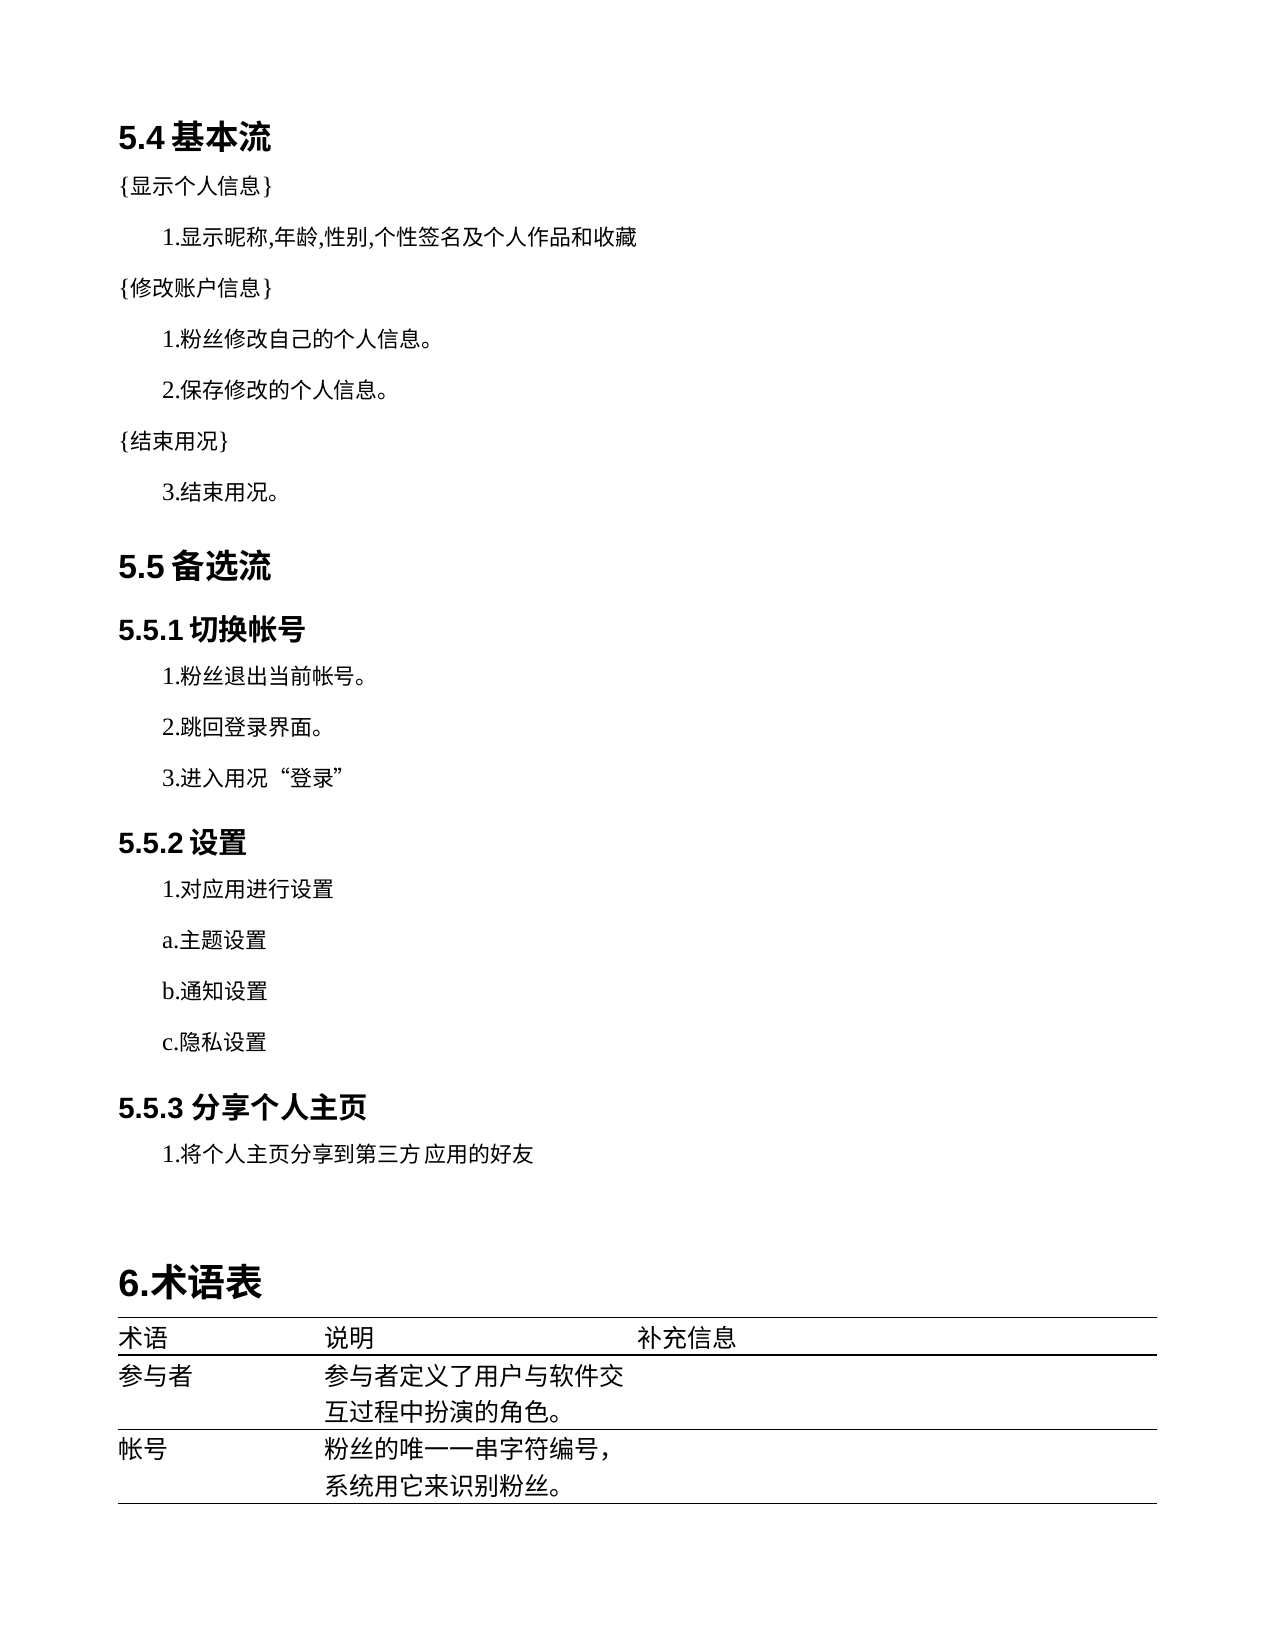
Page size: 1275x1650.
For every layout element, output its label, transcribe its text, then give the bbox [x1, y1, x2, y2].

text b.通知设置 [118, 974, 1157, 1006]
table_cell 帐号 [118, 1430, 324, 1502]
text a.主题设置 [118, 923, 1157, 955]
text {显示个人信息} [118, 169, 1157, 201]
table_header 说明 [325, 1318, 637, 1354]
table_cell [637, 1356, 1157, 1428]
text 1.对应用进行设置 [118, 872, 1157, 904]
text 2.跳回登录界面。 [118, 709, 1157, 741]
text {修改账户信息} [118, 271, 1157, 303]
table_header 术语 [118, 1318, 324, 1354]
text 2.保存修改的个人信息。 [118, 373, 1157, 405]
text 3.结束用况。 [118, 475, 1157, 507]
subtitle 6.术语表 [118, 1260, 1157, 1304]
subtitle 5.5.3 分享个人主页 [118, 1091, 1157, 1124]
table_header 补充信息 [637, 1318, 1157, 1354]
subtitle 5.5备选流 [118, 547, 1157, 585]
table_cell [637, 1430, 1157, 1502]
table_cell 粉丝的唯一一串字符编号，系统用它来识别粉丝。 [325, 1430, 637, 1502]
text 1.粉丝修改自己的个人信息。 [118, 322, 1157, 354]
text 3.进入用况“登录” [118, 761, 1157, 792]
table_cell 参与者定义了用户与软件交互过程中扮演的角色。 [325, 1356, 637, 1428]
text c.隐私设置 [118, 1025, 1157, 1057]
text 1.将个人主页分享到第三方 应用的好友 [118, 1137, 1157, 1168]
table_cell 参与者 [118, 1356, 324, 1428]
subtitle 5.5.2设置 [118, 826, 1157, 860]
text 1.粉丝退出当前帐号。 [118, 659, 1157, 690]
text {结束用况} [118, 424, 1157, 456]
subtitle 5.4基本流 [118, 118, 1157, 157]
subtitle 5.5.1切换帐号 [118, 612, 1157, 646]
text 1.显示昵称,年龄,性别,个性签名及个人作品和收藏 [118, 220, 1157, 252]
